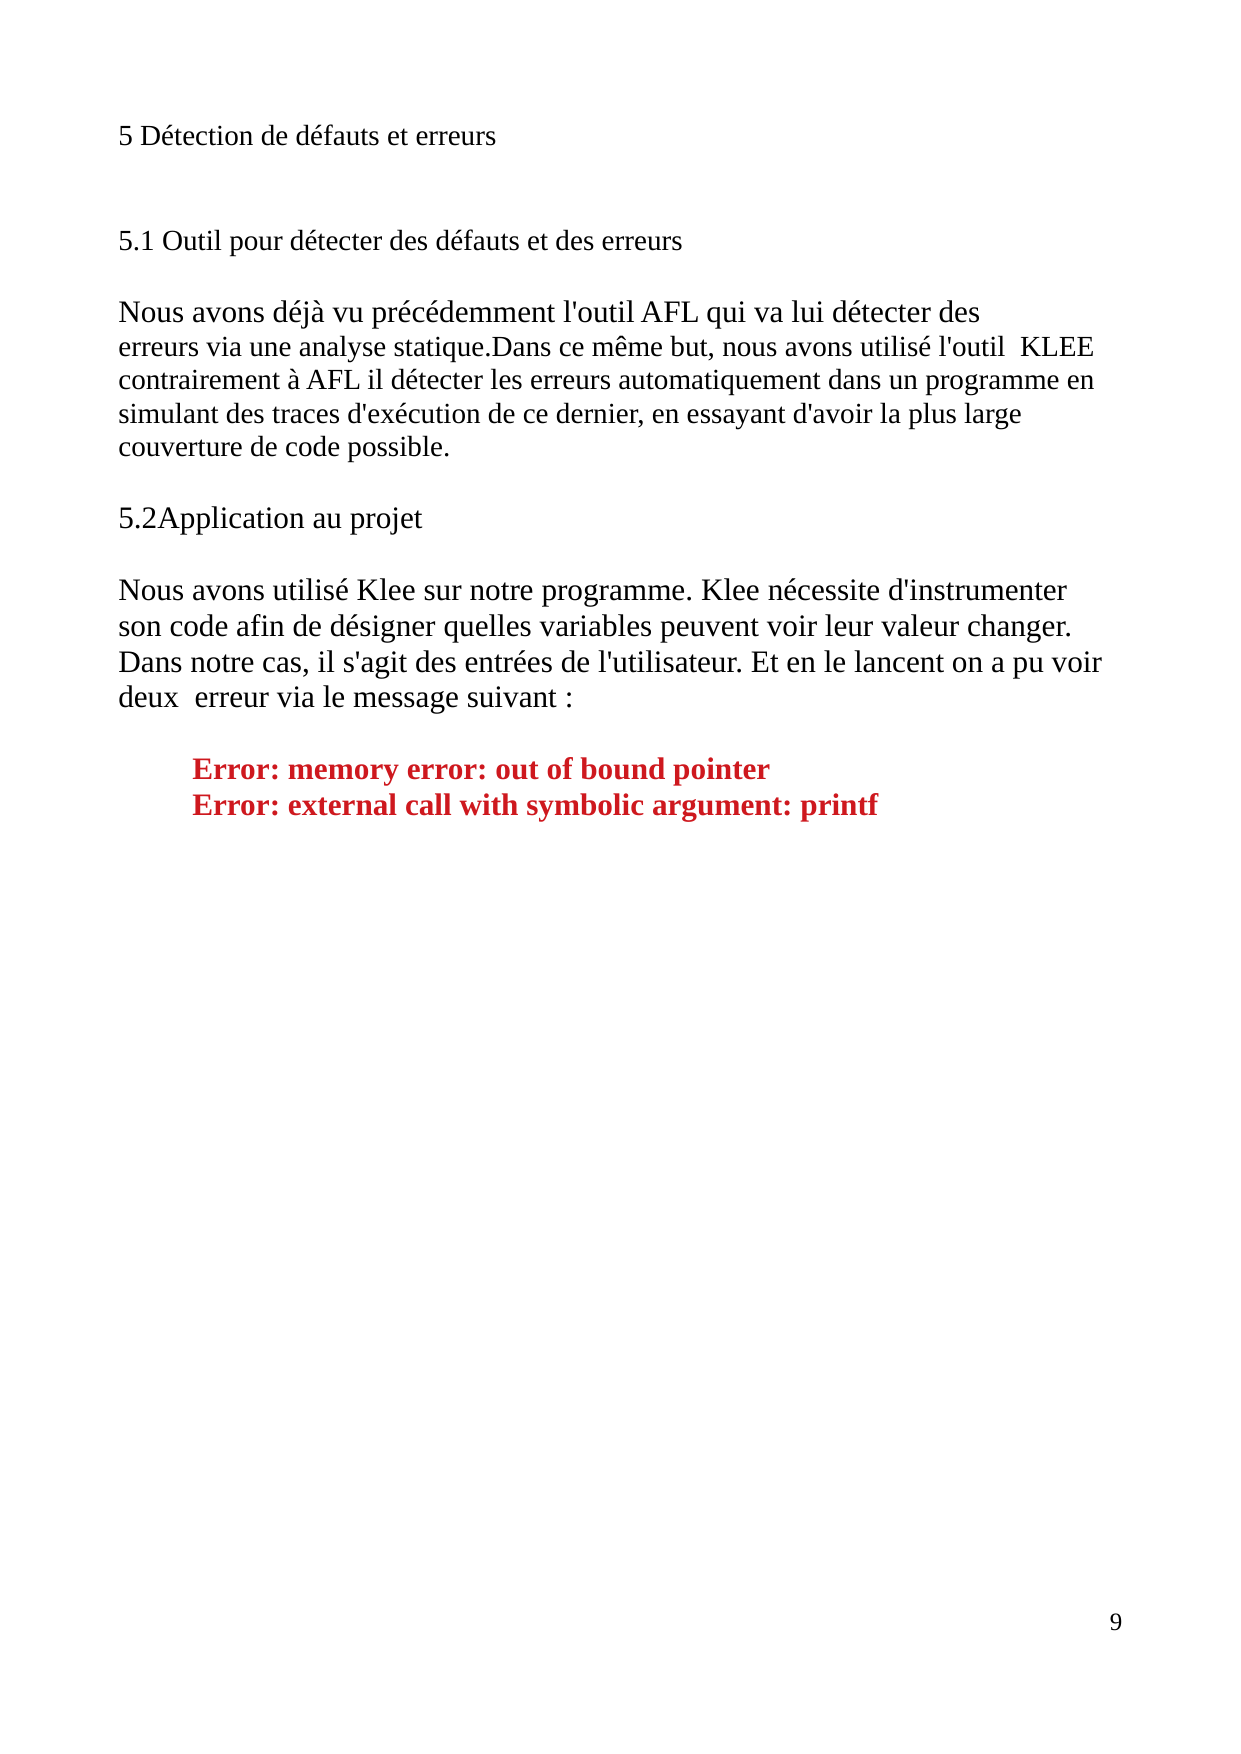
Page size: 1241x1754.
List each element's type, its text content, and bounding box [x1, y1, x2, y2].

text Nous avons utilisé Klee sur notre programme. Klee nécessite d'instrumenter [118, 571, 1122, 607]
text erreurs via une analyse statique.Dans ce même but, nous avons utilisé l'outil KLEE contrairement à AFL il détecter les erreurs automatiquement dans un programme en simulant des traces d'exécution de ce dernier, en essayant d'avoir la plus large couverture de code possible. [118, 329, 1122, 463]
text 5 Détection de défauts et erreurs [118, 118, 1122, 152]
text 5.1 Outil pour détecter des défauts et des erreurs [118, 223, 1122, 257]
text Error: external call with symbolic argument: printf [118, 787, 1122, 822]
text son code afin de désigner quelles variables peuvent voir leur valeur changer. Dans notre cas, il s'agit des entrées de l'utilisateur. Et en le lancent on a pu voir deux erreur via le message suivant : [118, 607, 1122, 715]
text 5.2Application au projet [118, 499, 1122, 535]
text Error: memory error: out of bound pointer [118, 751, 1122, 787]
text Nous avons déjà vu précédemment l'outil AFL qui va lui détecter des [118, 293, 1122, 329]
